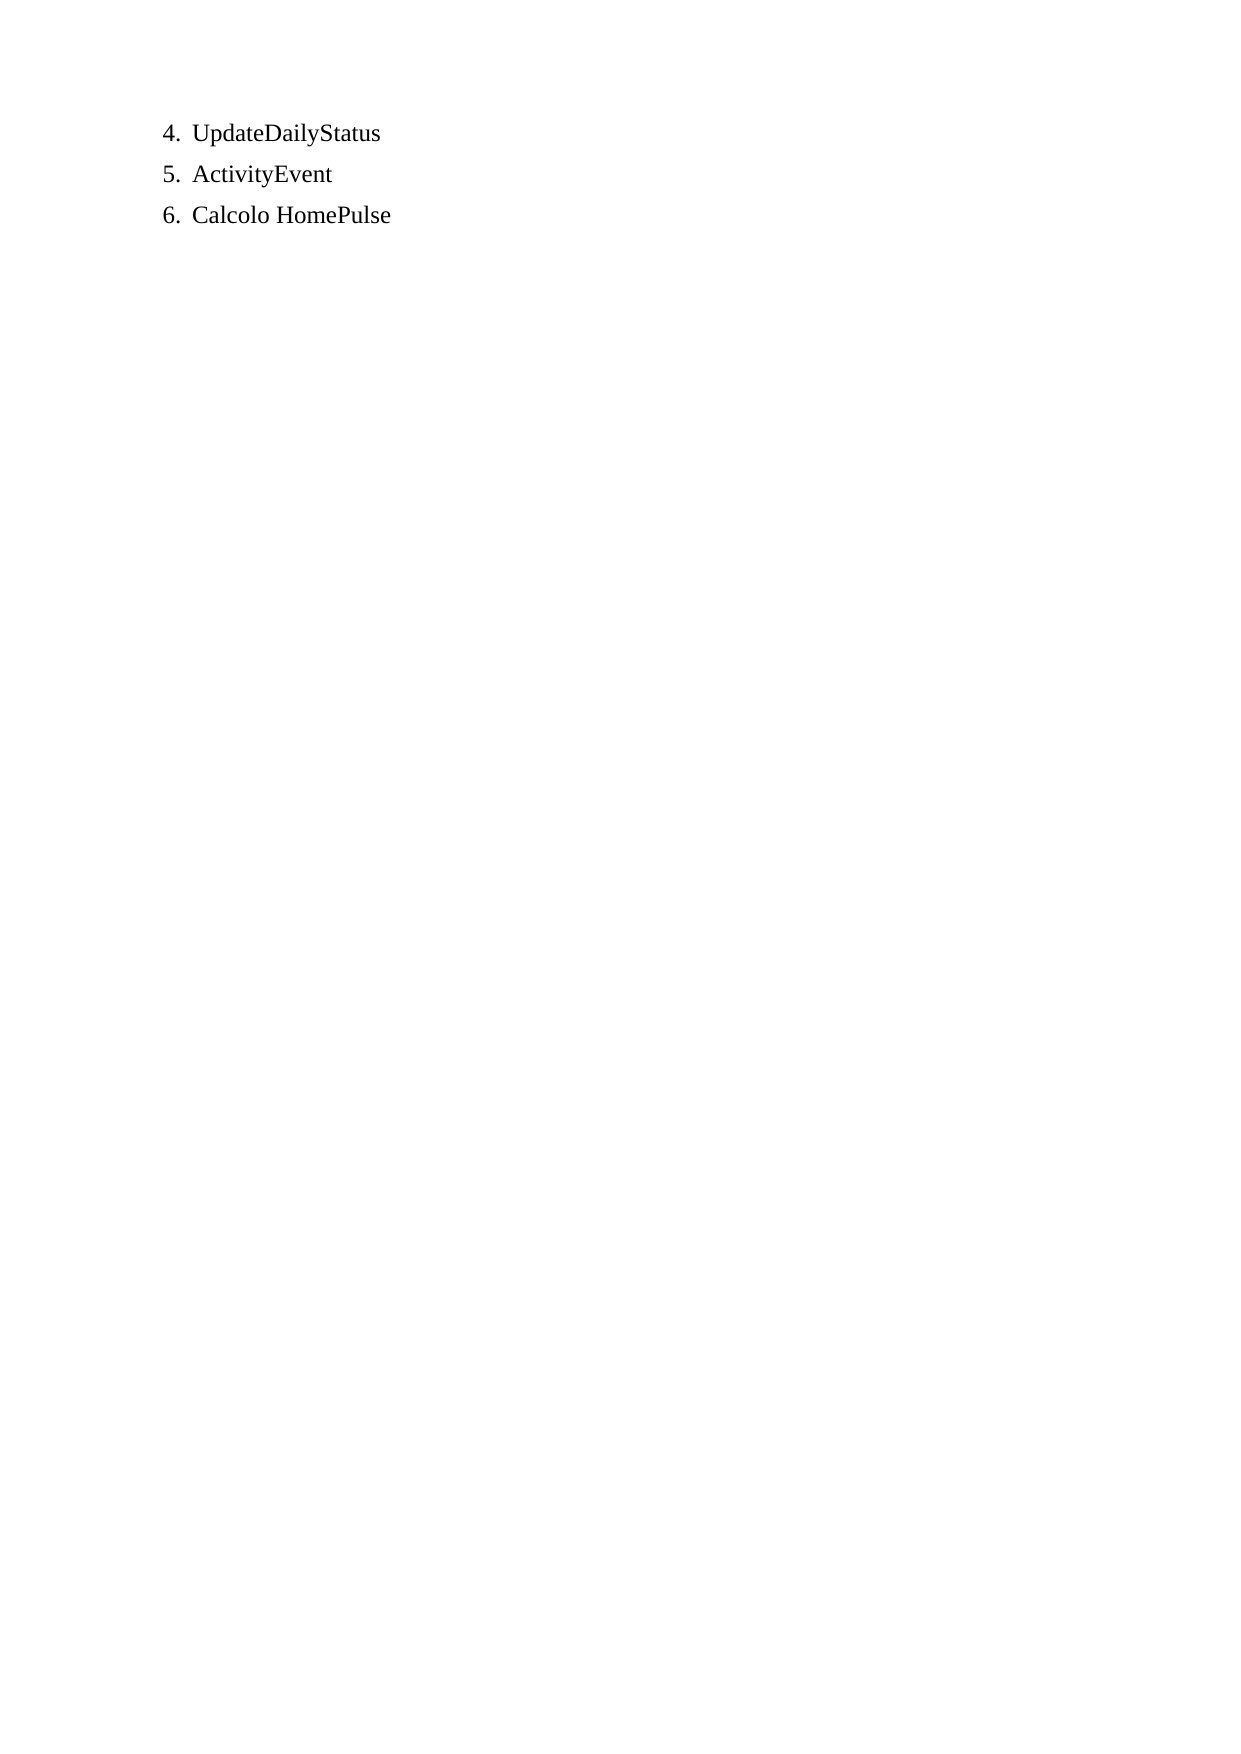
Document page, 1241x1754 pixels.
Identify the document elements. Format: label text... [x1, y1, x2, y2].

list ActivityEvent [162, 159, 1122, 188]
list UpdateDailyStatus [162, 118, 1122, 147]
list Calcolo HomePulse [162, 201, 1122, 229]
